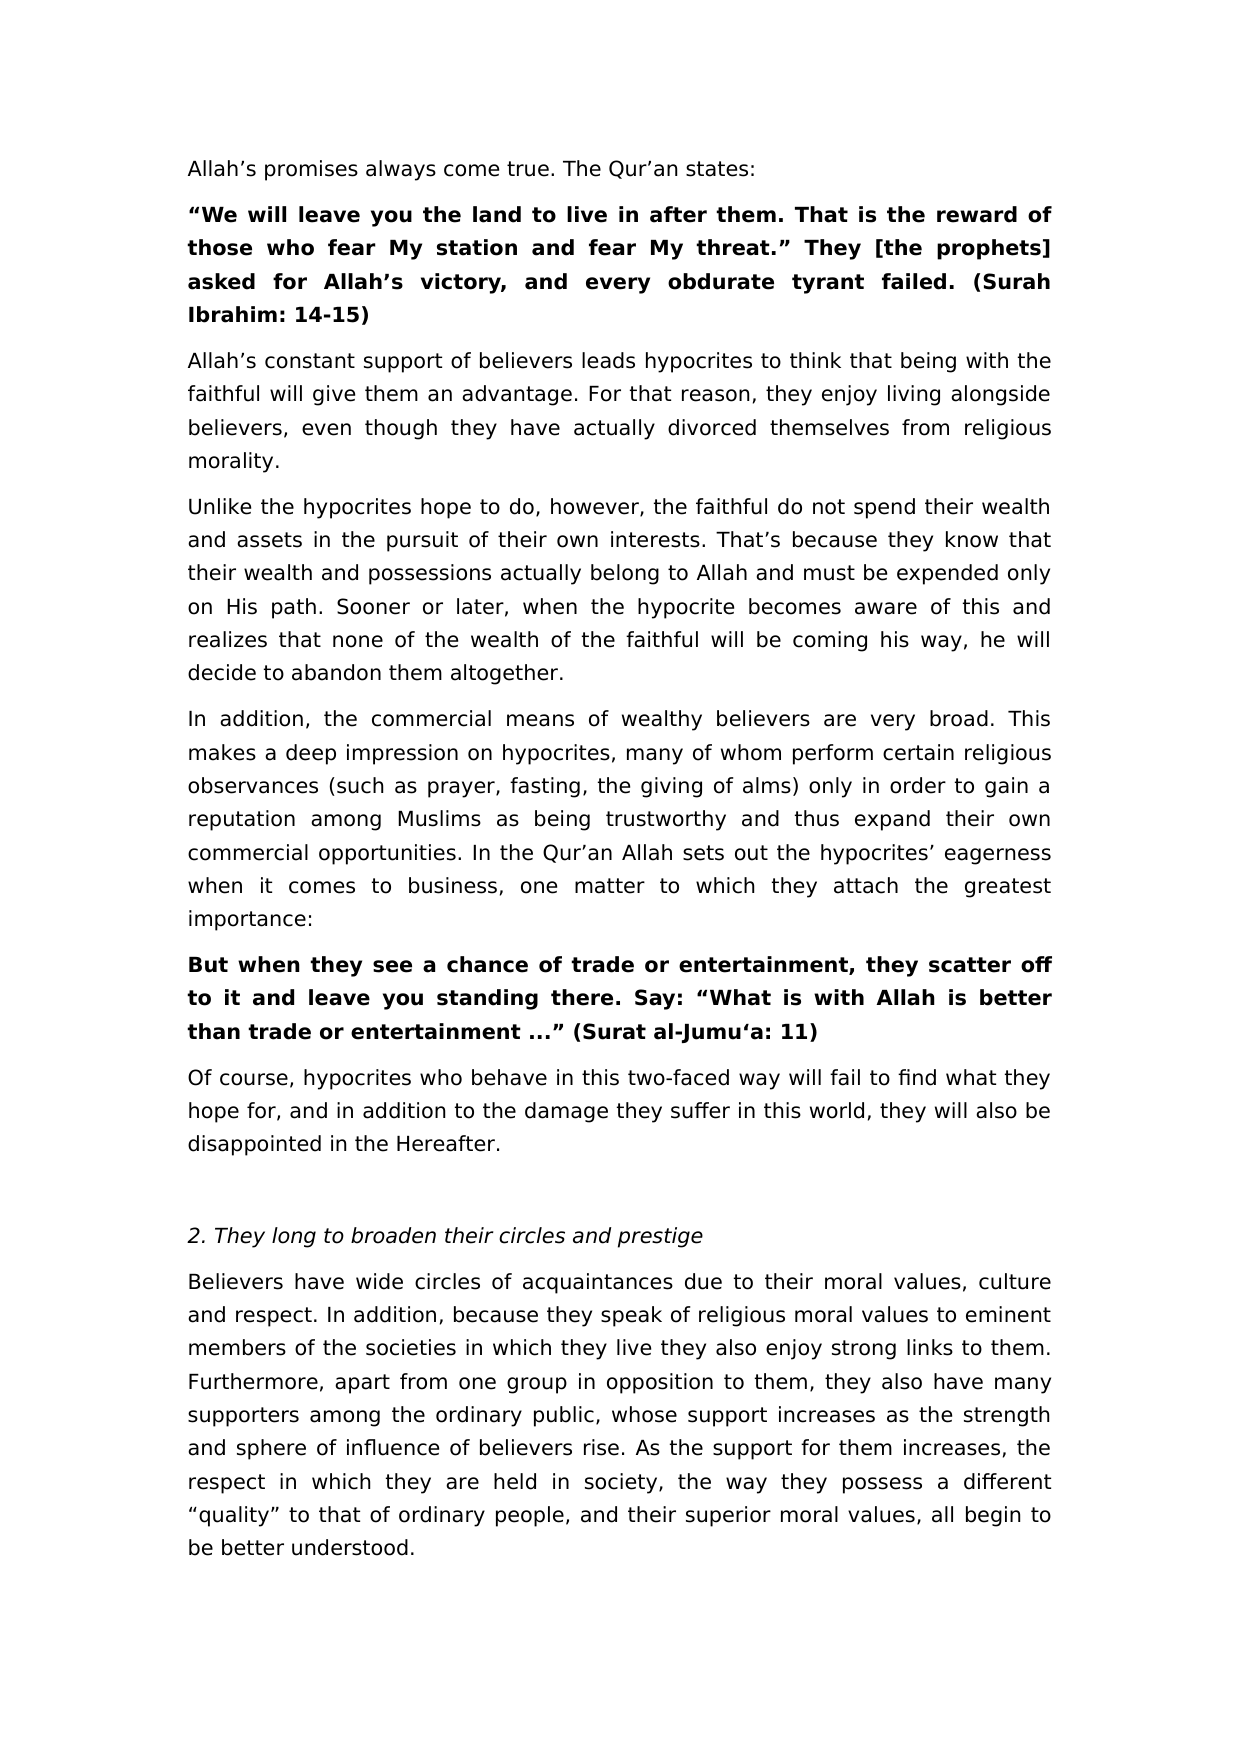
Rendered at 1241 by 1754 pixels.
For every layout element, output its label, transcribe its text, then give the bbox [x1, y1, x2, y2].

text “We will leave you the land to live in after them. That is the reward of those who fear My station and fear My threat.” They [the prophets] asked for Allah’s victory, and every obdurate tyrant failed. (Surah Ibrahim: 14-15) [187, 196, 1053, 329]
text In addition, the commercial means of wealthy believers are very broad. This makes a deep impression on hypocrites, many of whom perform certain religious observances (such as prayer, fasting, the giving of alms) only in order to gain a reputation among Muslims as being trustworthy and thus expand their own commercial opportunities. In the Qur’an Allah sets out the hypocrites’ eagerness when it comes to business, one matter to which they attach the greatest importance: [187, 700, 1053, 933]
text Allah’s constant support of believers leads hypocrites to think that being with the faithful will give them an advantage. For that reason, they enjoy living alongside believers, even though they have actually divorced themselves from religious morality. [187, 342, 1053, 475]
text Unlike the hypocrites hope to do, however, the faithful do not spend their wealth and assets in the pursuit of their own interests. That’s because they know that their wealth and possessions actually belong to Allah and must be expended only on His path. Sooner or later, when the hypocrite becomes aware of this and realizes that none of the wealth of the faithful will be coming his way, he will decide to abandon them altogether. [187, 487, 1053, 687]
text But when they see a chance of trade or entertainment, they scatter off to it and leave you standing there. Say: “What is with Allah is better than trade or entertainment ...” (Surat al-Jumu‘a: 11) [187, 946, 1053, 1046]
text 2. They long to broaden their circles and prestige [187, 1217, 1053, 1250]
text Believers have wide circles of acquaintances due to their moral values, culture and respect. In addition, because they speak of religious moral values to eminent members of the societies in which they live they also enjoy strong links to them. Furthermore, apart from one group in opposition to them, they also have many supporters among the ordinary public, whose support increases as the strength and sphere of influence of believers rise. As the support for them increases, the respect in which they are held in society, the way they possess a different “quality” to that of ordinary people, and their superior moral values, all begin to be better understood. [187, 1262, 1053, 1562]
text Of course, hypocrites who behave in this two-faced way will fail to find what they hope for, and in addition to the damage they suffer in this world, they will also be disappointed in the Hereafter. [187, 1058, 1053, 1158]
text Allah’s promises always come true. The Qur’an states: [187, 150, 1053, 183]
